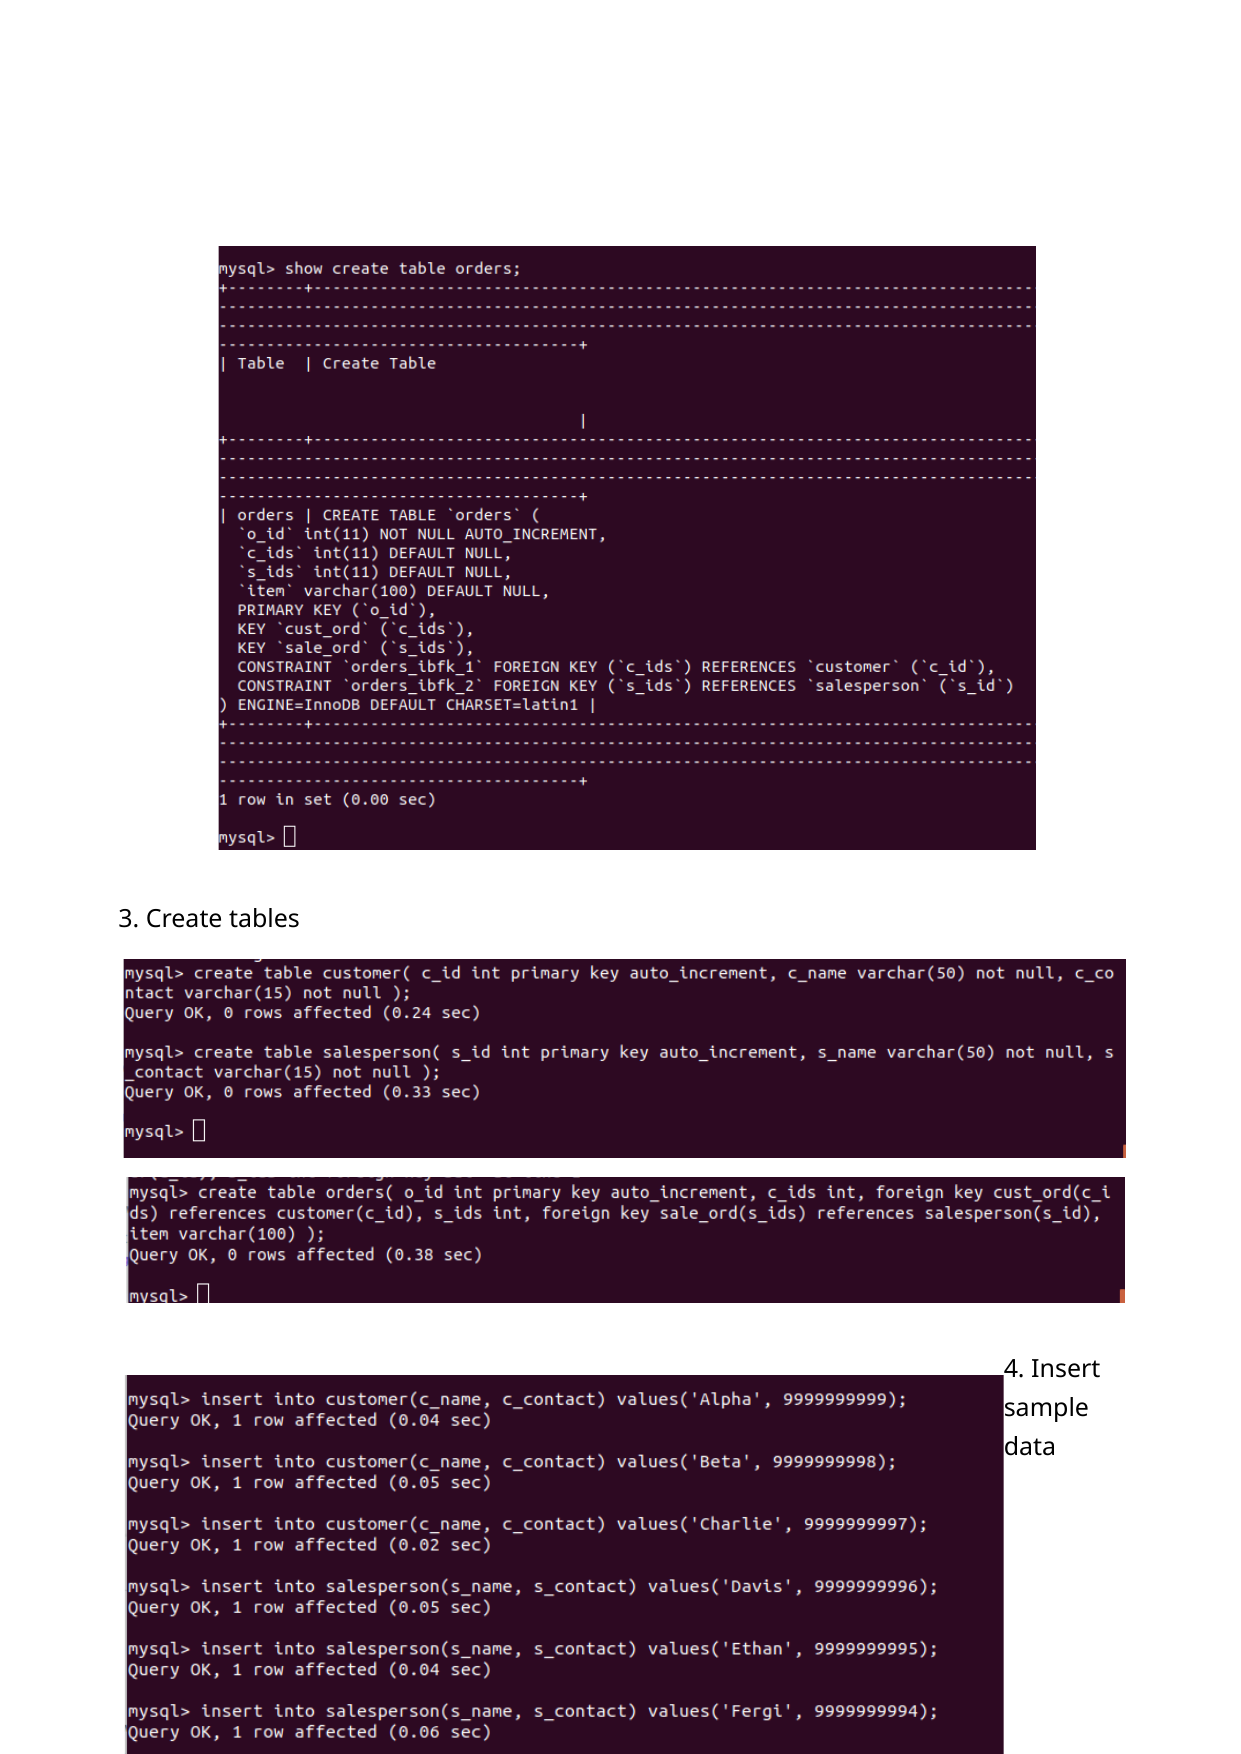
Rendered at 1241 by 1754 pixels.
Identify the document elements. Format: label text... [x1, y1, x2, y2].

picture [126, 1242, 1125, 1303]
picture [218, 246, 931, 850]
text 4. Insert sample data [118, 1351, 1122, 1463]
picture [123, 970, 1126, 1158]
text 3. Create tables [118, 901, 1122, 935]
picture [124, 1375, 1004, 1754]
